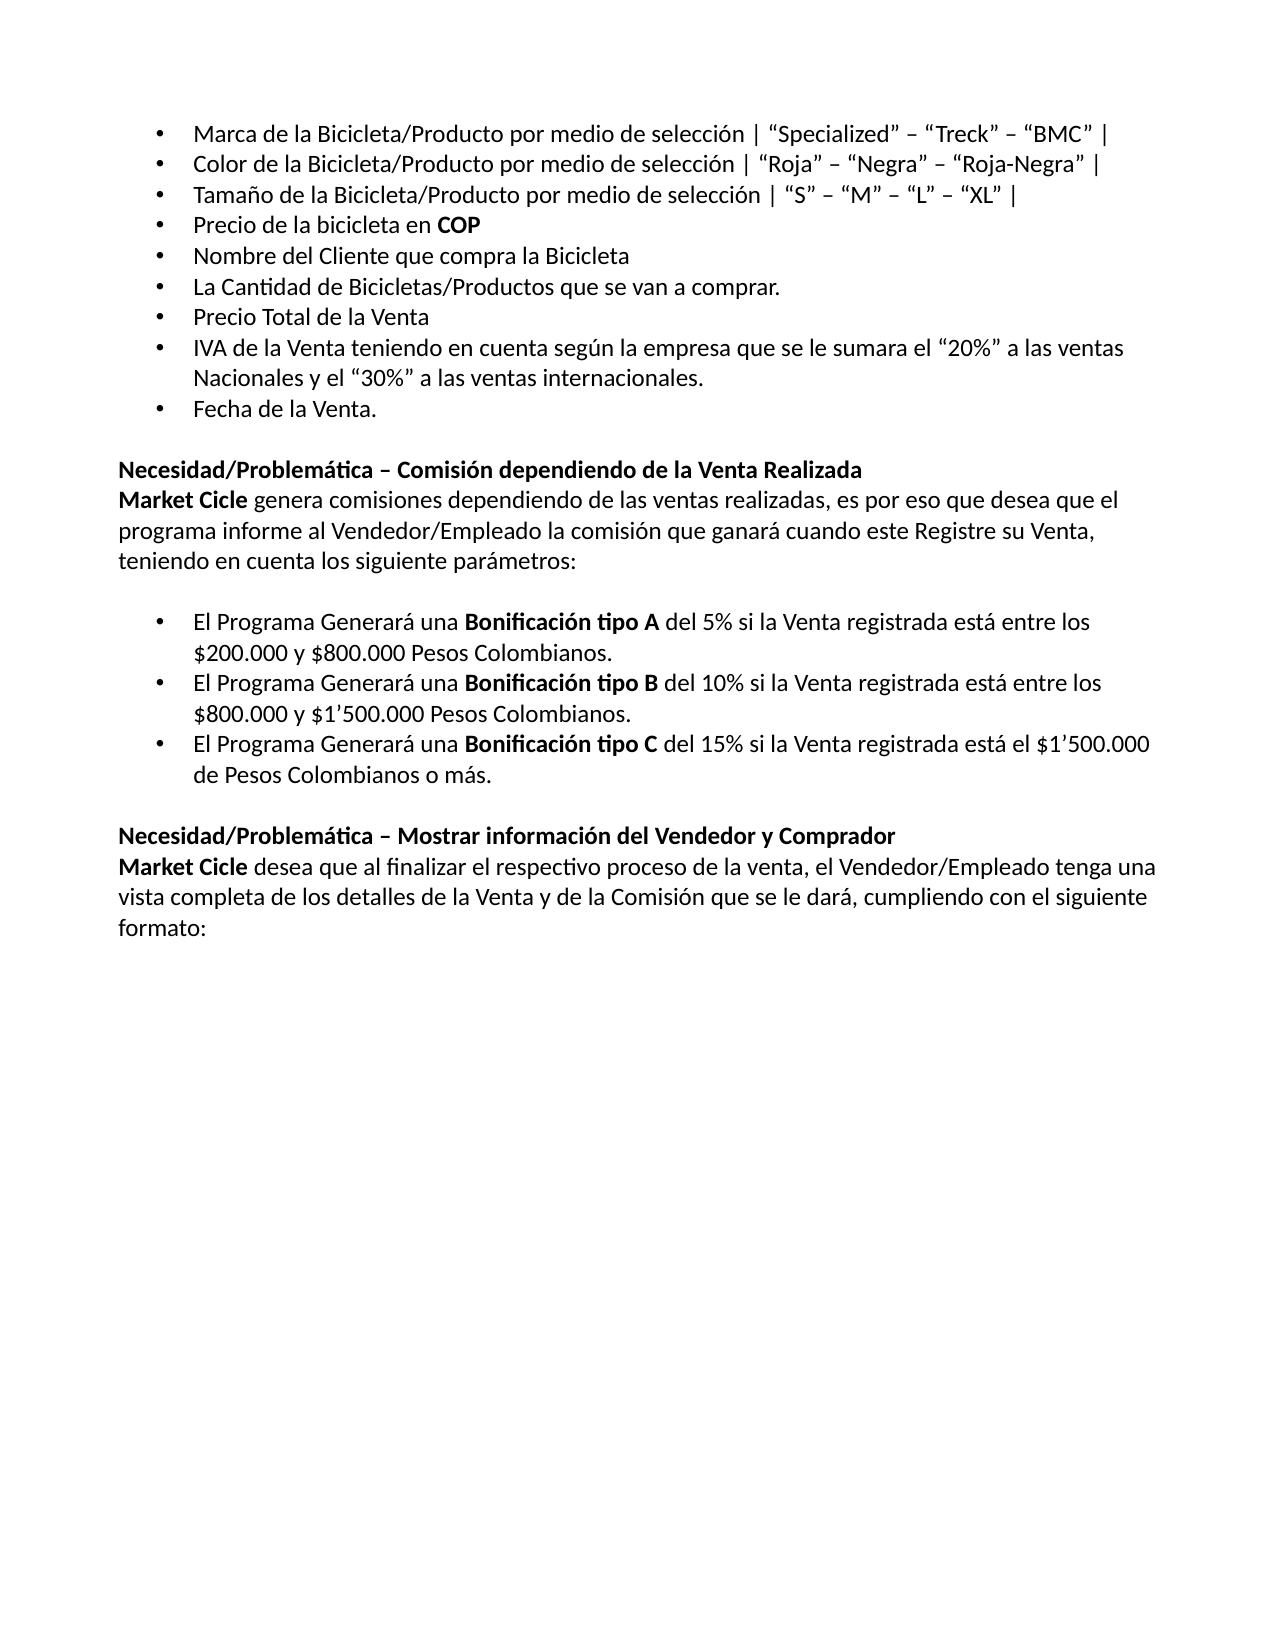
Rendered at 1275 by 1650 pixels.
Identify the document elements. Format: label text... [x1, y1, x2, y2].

text Necesidad/Problemática – Mostrar información del Vendedor y Comprador [118, 820, 1157, 851]
list El Programa Generará una Bonificación tipo B del 10% si la Venta registrada está entre los $800.000 y $1’500.000 Pesos Colombianos. [156, 667, 1157, 728]
list Precio de la bicicleta en COP [156, 210, 1157, 240]
list IVA de la Venta teniendo en cuenta según la empresa que se le sumara el “20%” a las ventas Nacionales y el “30%” a las ventas internacionales. [156, 332, 1157, 393]
list Marca de la Bicicleta/Producto por medio de selección | “Specialized” – “Treck” – “BMC” | [156, 118, 1157, 149]
list Precio Total de la Venta [156, 301, 1157, 332]
list Fecha de la Venta. [156, 393, 1157, 423]
list Nombre del Cliente que compra la Bicicleta [156, 240, 1157, 271]
list El Programa Generará una Bonificación tipo C del 15% si la Venta registrada está el $1’500.000 de Pesos Colombianos o más. [156, 728, 1157, 789]
text Market Cicle desea que al finalizar el respectivo proceso de la venta, el Vendedor/Empleado tenga una vista completa de los detalles de la Venta y de la Comisión que se le dará, cumpliendo con el siguiente formato: [118, 851, 1157, 942]
list La Cantidad de Bicicletas/Productos que se van a comprar. [156, 271, 1157, 301]
list Color de la Bicicleta/Producto por medio de selección | “Roja” – “Negra” – “Roja-Negra” | [156, 149, 1157, 179]
text Necesidad/Problemática – Comisión dependiendo de la Venta Realizada [118, 454, 1157, 484]
list El Programa Generará una Bonificación tipo A del 5% si la Venta registrada está entre los $200.000 y $800.000 Pesos Colombianos. [156, 606, 1157, 667]
list Tamaño de la Bicicleta/Producto por medio de selección | “S” – “M” – “L” – “XL” | [156, 179, 1157, 210]
text Market Cicle genera comisiones dependiendo de las ventas realizadas, es por eso que desea que el programa informe al Vendedor/Empleado la comisión que ganará cuando este Registre su Venta, teniendo en cuenta los siguiente parámetros: [118, 484, 1157, 576]
